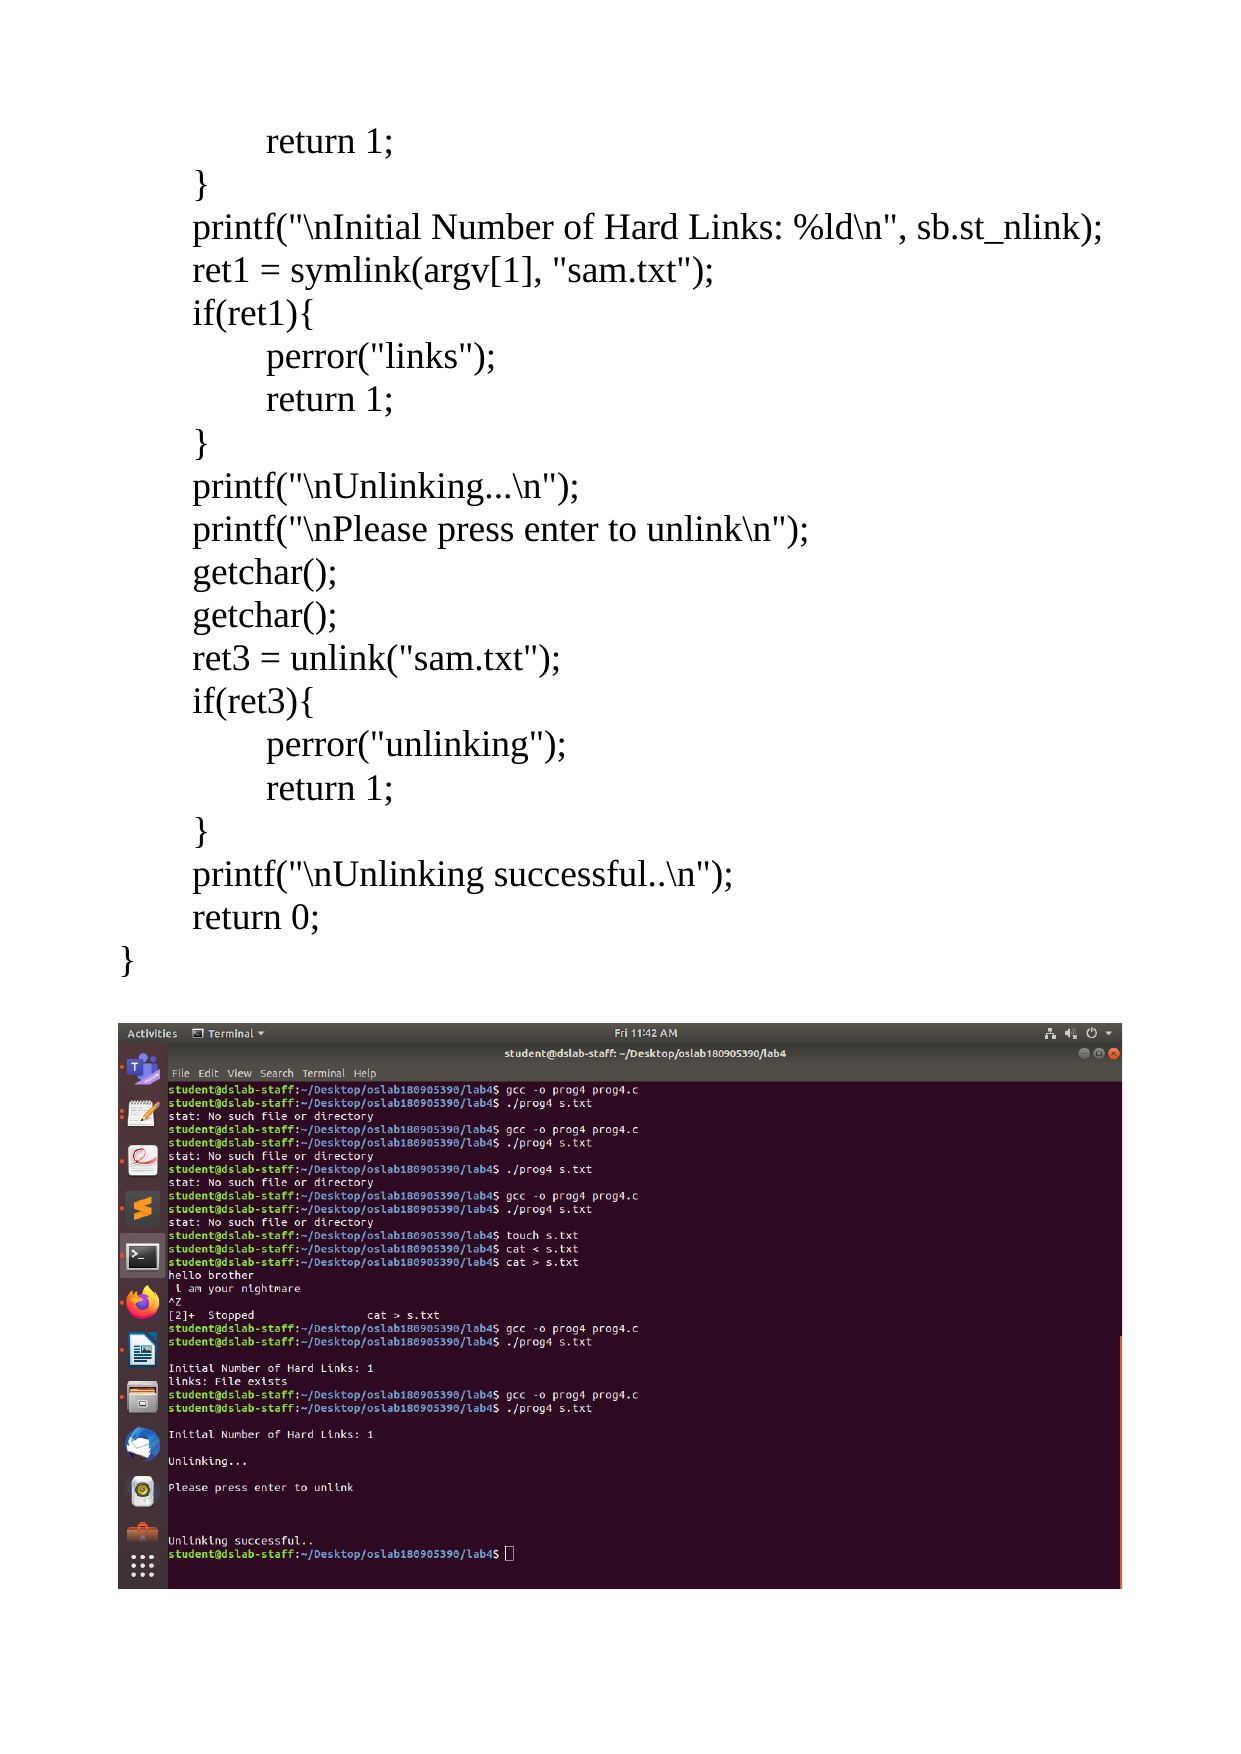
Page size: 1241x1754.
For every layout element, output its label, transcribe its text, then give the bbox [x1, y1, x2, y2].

text return 1; [118, 765, 1122, 808]
text } [118, 420, 1122, 463]
text getchar(); [118, 592, 1122, 636]
text perror("unlinking"); [118, 722, 1122, 765]
text printf("\nPlease press enter to unlink\n"); [118, 506, 1122, 549]
text getchar(); [118, 549, 1122, 592]
text } [118, 161, 1122, 204]
text return 0; [118, 894, 1122, 937]
text printf("\nInitial Number of Hard Links: %ld\n", sb.st_nlink); [118, 204, 1122, 247]
text } [118, 937, 1122, 981]
text if(ret1){ [118, 291, 1122, 334]
picture [118, 1023, 1123, 1589]
text return 1; [118, 377, 1122, 420]
text if(ret3){ [118, 679, 1122, 722]
text perror("links"); [118, 334, 1122, 377]
text return 1; [118, 118, 1122, 161]
text ret3 = unlink("sam.txt"); [118, 636, 1122, 679]
text } [118, 808, 1122, 851]
text printf("\nUnlinking successful..\n"); [118, 851, 1122, 894]
text ret1 = symlink(argv[1], "sam.txt"); [118, 247, 1122, 291]
text printf("\nUnlinking...\n"); [118, 463, 1122, 506]
